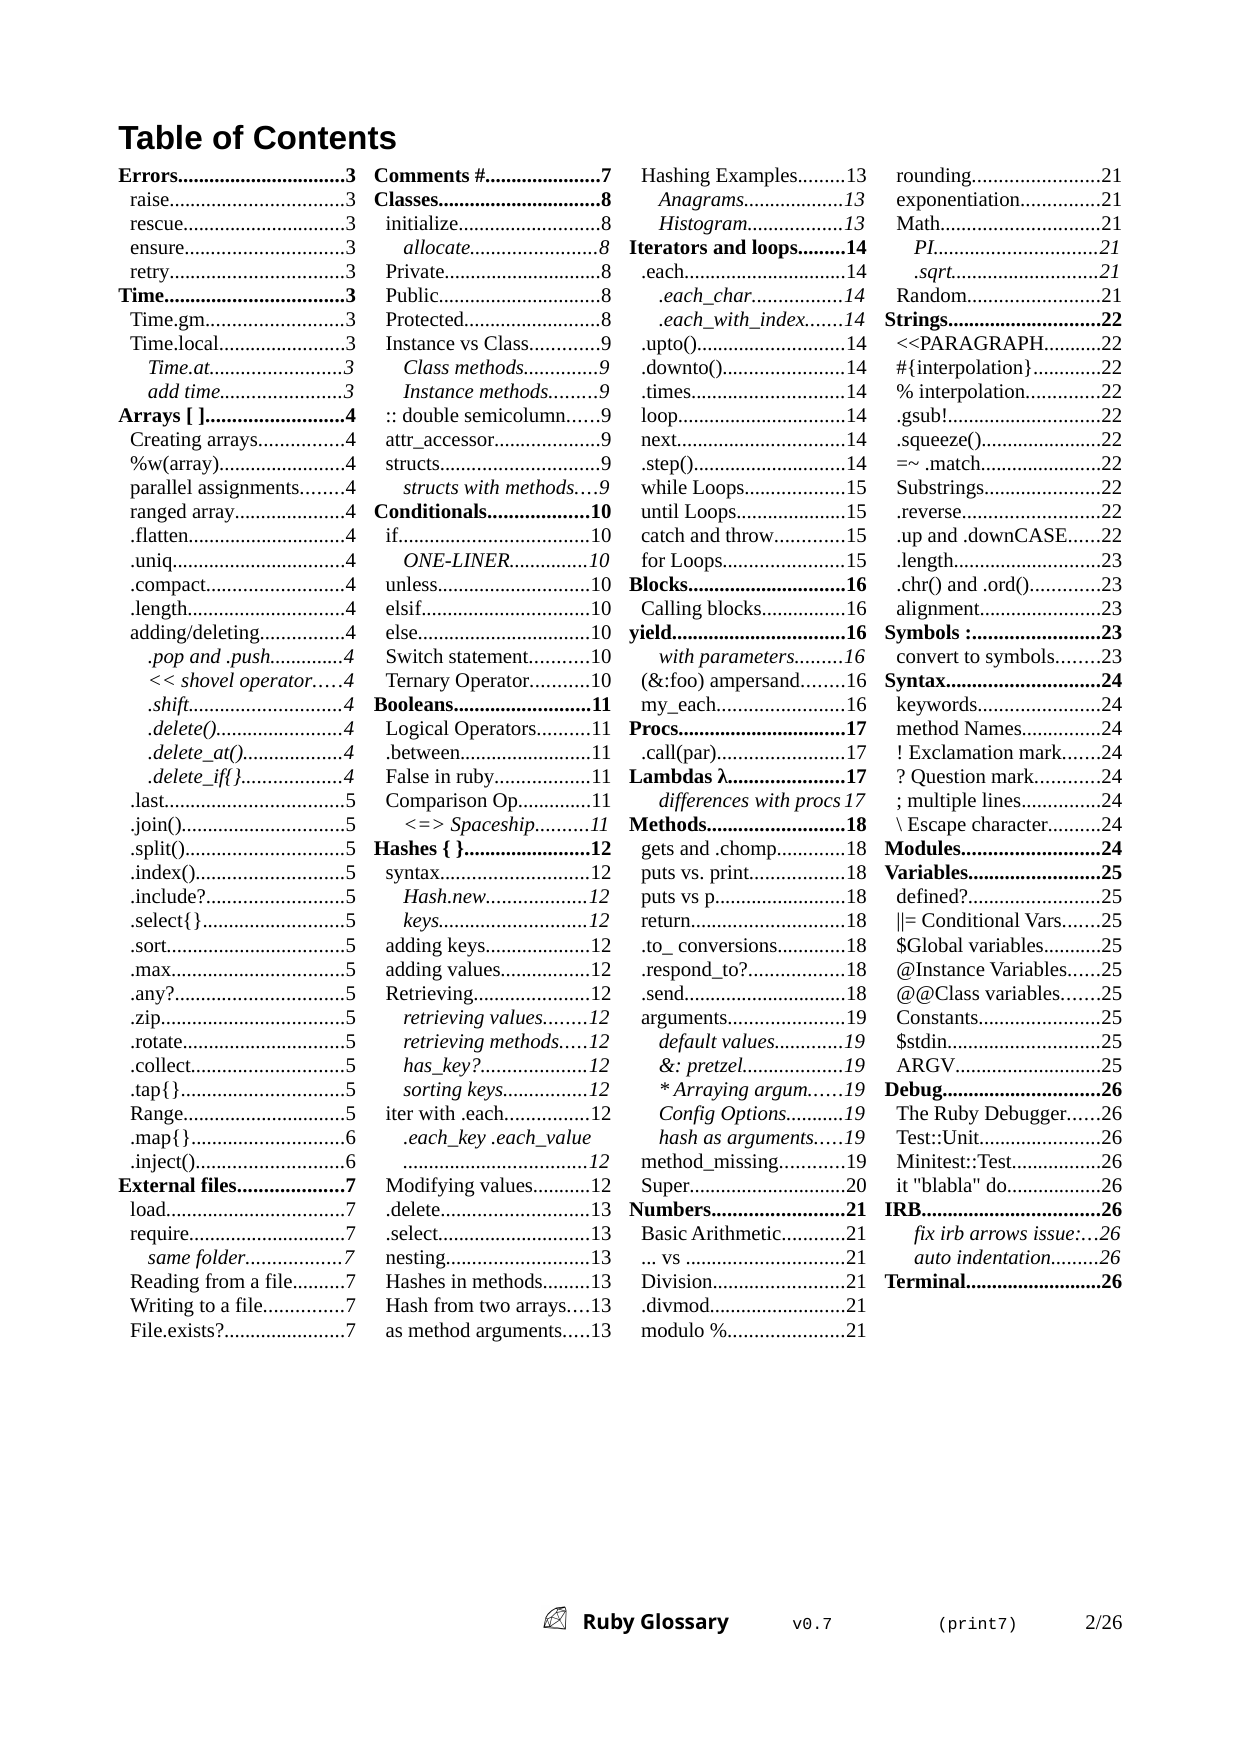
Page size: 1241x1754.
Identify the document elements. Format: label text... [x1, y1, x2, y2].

text ensure 3 [130, 235, 356, 259]
text Comments # 7 [373, 162, 611, 187]
text .index() 5 [130, 860, 356, 884]
text ARGV 25 [896, 1053, 1122, 1077]
text add time 3 [148, 379, 356, 403]
text .length 4 [130, 596, 356, 620]
text .delete_at() 4 [148, 740, 356, 764]
text .flatten 4 [130, 523, 356, 547]
text Ternary Operator 10 [385, 668, 611, 692]
text Class methods 9 [403, 355, 611, 379]
text Public 8 [385, 283, 611, 307]
text Anagrams 13 [658, 187, 867, 211]
text structs 9 [385, 451, 611, 475]
text modulo % 21 [641, 1317, 867, 1342]
text Protected 8 [385, 307, 611, 331]
text $stdin 25 [896, 1029, 1122, 1053]
text Range 5 [130, 1101, 356, 1125]
text loop 14 [641, 403, 867, 427]
text attr_accessor 9 [385, 427, 611, 451]
text catch and throw 15 [641, 523, 867, 547]
text Math 21 [896, 211, 1122, 235]
text ONE-LINER 10 [403, 547, 611, 572]
text Time.at 3 [148, 355, 356, 379]
text Booleans 11 [373, 692, 611, 716]
text Test::Unit 26 [896, 1125, 1122, 1149]
text PI 21 [914, 235, 1122, 259]
text Instance vs Class 9 [385, 331, 611, 355]
text .to_ conversions 18 [641, 932, 867, 957]
text Comparison Op 11 [385, 788, 611, 812]
text <<PARAGRAPH 22 [896, 331, 1122, 355]
text .upto() 14 [641, 331, 867, 355]
text Symbols : 23 [884, 620, 1122, 644]
text Division 21 [641, 1269, 867, 1293]
text .delete_if{} 4 [148, 764, 356, 788]
text initialize 8 [385, 211, 611, 235]
text hash as arguments 19 [658, 1125, 867, 1149]
text Time.gm 3 [130, 307, 356, 331]
text Creating arrays 4 [130, 427, 356, 451]
text Classes 8 [373, 187, 611, 211]
text IRB 26 [884, 1197, 1122, 1221]
text Syntax 24 [884, 668, 1122, 692]
picture [541, 1605, 567, 1630]
text .map{} 6 [130, 1125, 356, 1149]
text Hash.new 12 [403, 884, 611, 908]
text as method arguments 13 [385, 1317, 611, 1342]
text .uniq 4 [130, 547, 356, 572]
text \ Escape character 24 [896, 812, 1122, 836]
text arguments 19 [641, 1005, 867, 1029]
text adding values 12 [385, 957, 611, 981]
text next 14 [641, 427, 867, 451]
text File.exists? 7 [130, 1317, 356, 1342]
text Errors 3 [118, 162, 356, 187]
text .reverse 22 [896, 499, 1122, 523]
text load 7 [130, 1197, 356, 1221]
text Blocks 16 [629, 572, 867, 596]
text defined? 25 [896, 884, 1122, 908]
text .gsub! 22 [896, 403, 1122, 427]
text Numbers 21 [629, 1197, 867, 1221]
text same folder 7 [148, 1245, 356, 1269]
text raise 3 [130, 187, 356, 211]
text Iterators and loops 14 [629, 235, 867, 259]
text .sqrt 21 [914, 259, 1122, 283]
text .respond_to? 18 [641, 957, 867, 981]
text Arrays [ ] 4 [118, 403, 356, 427]
text &: pretzel 19 [658, 1053, 867, 1077]
text puts vs p 18 [641, 884, 867, 908]
text .each_key .each_value 12 [403, 1125, 611, 1173]
text .squeeze() 22 [896, 427, 1122, 451]
text Time 3 [118, 283, 356, 307]
text yield 16 [629, 620, 867, 644]
text (&:foo) ampersand 16 [641, 668, 867, 692]
text Substrings 22 [896, 475, 1122, 499]
text if 10 [385, 523, 611, 547]
text exponentiation 21 [896, 187, 1122, 211]
text .delete 13 [385, 1197, 611, 1221]
text Debug 26 [884, 1077, 1122, 1101]
text Modules 24 [884, 836, 1122, 860]
text :: double semicolumn 9 [385, 403, 611, 427]
text .each_with_index 14 [658, 307, 867, 331]
text rounding 21 [896, 162, 1122, 187]
text convert to symbols 23 [896, 644, 1122, 668]
text my_each 16 [641, 692, 867, 716]
text Writing to a file 7 [130, 1293, 356, 1317]
text Calling blocks 16 [641, 596, 867, 620]
text .send 18 [641, 981, 867, 1005]
text Strings 22 [884, 307, 1122, 331]
text Instance methods 9 [403, 379, 611, 403]
text .length 23 [896, 547, 1122, 572]
text .step() 14 [641, 451, 867, 475]
text .zip 5 [130, 1005, 356, 1029]
text alignment 23 [896, 596, 1122, 620]
text .rotate 5 [130, 1029, 356, 1053]
text Logical Operators 11 [385, 716, 611, 740]
text Conditionals 10 [373, 499, 611, 523]
text Private 8 [385, 259, 611, 283]
text @@Class variables 25 [896, 981, 1122, 1005]
text ; multiple lines 24 [896, 788, 1122, 812]
text Constants 25 [896, 1005, 1122, 1029]
text .sort 5 [130, 932, 356, 957]
text .split() 5 [130, 836, 356, 860]
text has_key? 12 [403, 1053, 611, 1077]
text #{interpolation} 22 [896, 355, 1122, 379]
text parallel assignments 4 [130, 475, 356, 499]
text while Loops 15 [641, 475, 867, 499]
text Hash from two arrays 13 [385, 1293, 611, 1317]
text .call(par) 17 [641, 740, 867, 764]
text Basic Arithmetic 21 [641, 1221, 867, 1245]
text Modifying values 12 [385, 1173, 611, 1197]
text Hashes { } 12 [373, 836, 611, 860]
text ? Question mark 24 [896, 764, 1122, 788]
text .delete() 4 [148, 716, 356, 740]
text External files 7 [118, 1173, 356, 1197]
subtitle Table of Contents [118, 118, 1122, 157]
text .each_char 14 [658, 283, 867, 307]
text Random 21 [896, 283, 1122, 307]
text nesting 13 [385, 1245, 611, 1269]
text .select{} 5 [130, 908, 356, 932]
text .shift 4 [148, 692, 356, 716]
text <=> Spaceship 11 [403, 812, 611, 836]
text method_missing 19 [641, 1149, 867, 1173]
text adding keys 12 [385, 932, 611, 957]
text rescue 3 [130, 211, 356, 235]
text auto indentation 26 [914, 1245, 1122, 1269]
text Terminal 26 [884, 1269, 1122, 1293]
text else 10 [385, 620, 611, 644]
text Time.local 3 [130, 331, 356, 355]
text .divmod 21 [641, 1293, 867, 1317]
text Hashes in methods 13 [385, 1269, 611, 1293]
text =~ .match 22 [896, 451, 1122, 475]
text ranged array 4 [130, 499, 356, 523]
text False in ruby 11 [385, 764, 611, 788]
text return 18 [641, 908, 867, 932]
text gets and .chomp 18 [641, 836, 867, 860]
text % interpolation 22 [896, 379, 1122, 403]
text * Arraying argum 19 [658, 1077, 867, 1101]
text .times 14 [641, 379, 867, 403]
text Config Options 19 [658, 1101, 867, 1125]
text .include? 5 [130, 884, 356, 908]
text Procs 17 [629, 716, 867, 740]
text Hashing Examples 13 [641, 162, 867, 187]
text Switch statement 10 [385, 644, 611, 668]
text .each 14 [641, 259, 867, 283]
text with parameters 16 [658, 644, 867, 668]
text retry 3 [130, 259, 356, 283]
text %w(array) 4 [130, 451, 356, 475]
text ||= Conditional Vars 25 [896, 908, 1122, 932]
text .tap{} 5 [130, 1077, 356, 1101]
text method Names 24 [896, 716, 1122, 740]
text allocate 8 [403, 235, 611, 259]
text .select 13 [385, 1221, 611, 1245]
text Minitest::Test 26 [896, 1149, 1122, 1173]
text .chr() and .ord() 23 [896, 572, 1122, 596]
text << shovel operator 4 [148, 668, 356, 692]
text .max 5 [130, 957, 356, 981]
text .any? 5 [130, 981, 356, 1005]
text unless 10 [385, 572, 611, 596]
text .join() 5 [130, 812, 356, 836]
text $Global variables 25 [896, 932, 1122, 957]
text Super 20 [641, 1173, 867, 1197]
text keys 12 [403, 908, 611, 932]
text .between 11 [385, 740, 611, 764]
text it "blabla" do 26 [896, 1173, 1122, 1197]
text .compact 4 [130, 572, 356, 596]
text syntax 12 [385, 860, 611, 884]
text until Loops 15 [641, 499, 867, 523]
text differences with procs 17 [658, 788, 867, 812]
text sorting keys 12 [403, 1077, 611, 1101]
text ... vs .. 21 [641, 1245, 867, 1269]
text keywords 24 [896, 692, 1122, 716]
text .inject() 6 [130, 1149, 356, 1173]
text for Loops 15 [641, 547, 867, 572]
text fix irb arrows issue: 26 [914, 1221, 1122, 1245]
text .pop and .push 4 [148, 644, 356, 668]
text default values 19 [658, 1029, 867, 1053]
text adding/deleting 4 [130, 620, 356, 644]
text Retrieving 12 [385, 981, 611, 1005]
text The Ruby Debugger 26 [896, 1101, 1122, 1125]
text .collect 5 [130, 1053, 356, 1077]
text ! Exclamation mark 24 [896, 740, 1122, 764]
text Reading from a file 7 [130, 1269, 356, 1293]
text Variables 25 [884, 860, 1122, 884]
text iter with .each 12 [385, 1101, 611, 1125]
text puts vs. print 18 [641, 860, 867, 884]
text retrieving values 12 [403, 1005, 611, 1029]
text .up and .downCASE 22 [896, 523, 1122, 547]
text @Instance Variables 25 [896, 957, 1122, 981]
text Lambdas λ 17 [629, 764, 867, 788]
text require 7 [130, 1221, 356, 1245]
text .downto() 14 [641, 355, 867, 379]
text Histogram 13 [658, 211, 867, 235]
text retrieving methods 12 [403, 1029, 611, 1053]
text .last 5 [130, 788, 356, 812]
text structs with methods 9 [403, 475, 611, 499]
text Methods 18 [629, 812, 867, 836]
text elsif 10 [385, 596, 611, 620]
